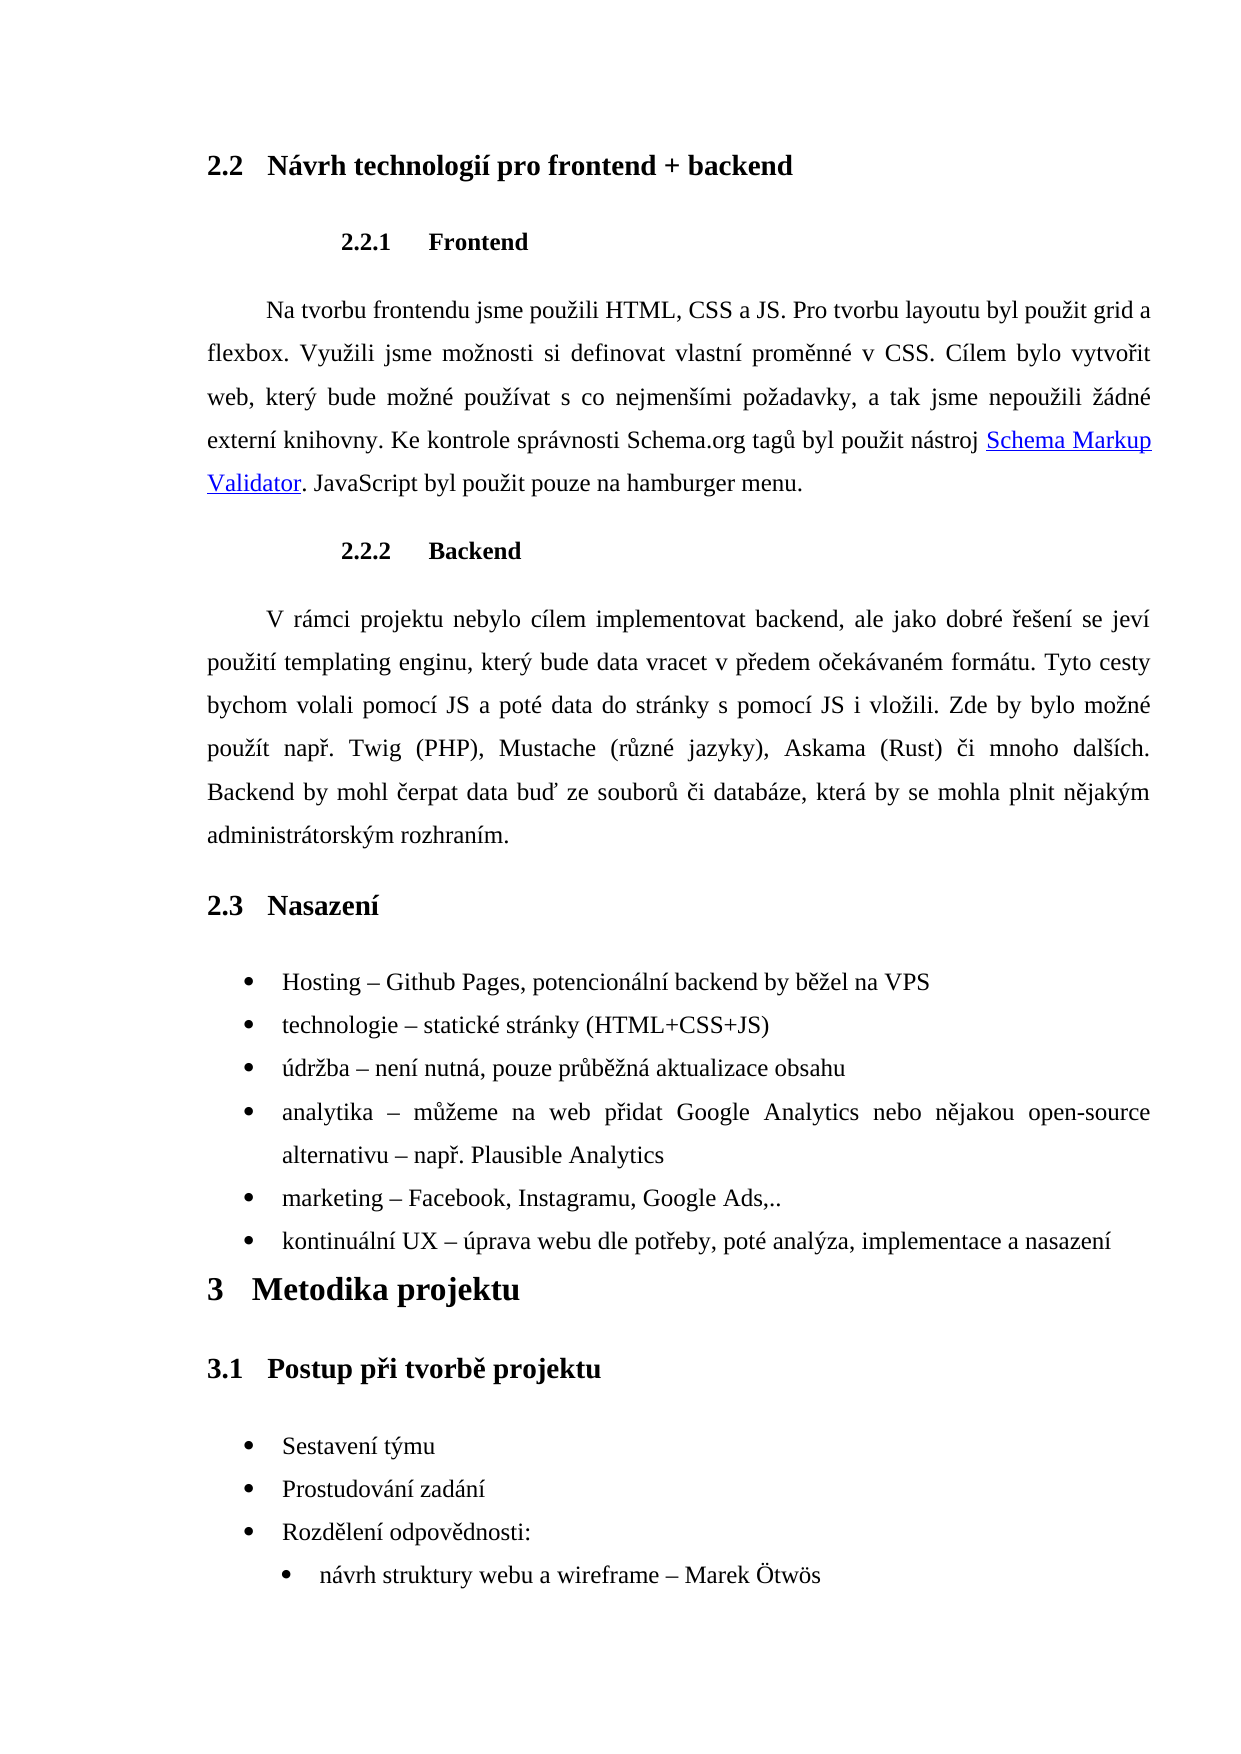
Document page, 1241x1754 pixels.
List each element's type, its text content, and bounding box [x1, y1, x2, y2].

list Prostudování zadání [244, 1474, 1152, 1503]
text V rámci projektu nebylo cílem implementovat backend, ale jako dobré řešení se jeví použití templating enginu, který bude data vracet v předem očekávaném formátu. Tyto cesty bychom volali pomocí JS a poté data do stránky s pomocí JS i vložili. Zde by bylo možné použít např. Twig (PHP), Mustache (různé jazyky), Askama (Rust) či mnoho dalších. Backend by mohl čerpat data buď ze souborů či databáze, která by se mohla plnit nějakým administrátorským rozhraním. [207, 604, 1152, 848]
subtitle Metodika projektu [207, 1269, 1152, 1307]
list návrh struktury webu a wireframe – Marek Ötwös [282, 1561, 1152, 1589]
list analytika – můžeme na web přidat Google Analytics nebo nějakou open-source alternativu – např. Plausible Analytics [244, 1097, 1152, 1168]
list Hosting – Github Pages, potencionální backend by běžel na VPS [244, 967, 1152, 996]
list Rozdělení odpovědnosti: [244, 1517, 1152, 1546]
subtitle Backend [282, 536, 1152, 565]
subtitle Návrh technologií pro frontend + backend [207, 148, 1152, 181]
subtitle Frontend [282, 227, 1152, 256]
list údržba – není nutná, pouze průběžná aktualizace obsahu [244, 1053, 1152, 1082]
subtitle Postup při tvorbě projektu [207, 1352, 1152, 1385]
list kontinuální UX – úprava webu dle potřeby, poté analýza, implementace a nasazení [244, 1226, 1152, 1255]
list marketing – Facebook, Instagramu, Google Ads,.. [244, 1183, 1152, 1212]
text Na tvorbu frontendu jsme použili HTML, CSS a JS. Pro tvorbu layoutu byl použit grid a flexbox. Využili jsme možnosti si definovat vlastní proměnné v CSS. Cílem bylo vytvořit web, který bude možné používat s co nejmenšími požadavky, a tak jsme nepoužili žádné externí knihovny. Ke kontrole správnosti Schema.org tagů byl použit nástroj Schema Markup Validator. JavaScript byl použit pouze na hamburger menu. [207, 295, 1152, 497]
list technologie – statické stránky (HTML+CSS+JS) [244, 1010, 1152, 1039]
list Sestavení týmu [244, 1431, 1152, 1460]
subtitle Nasazení [207, 888, 1152, 921]
